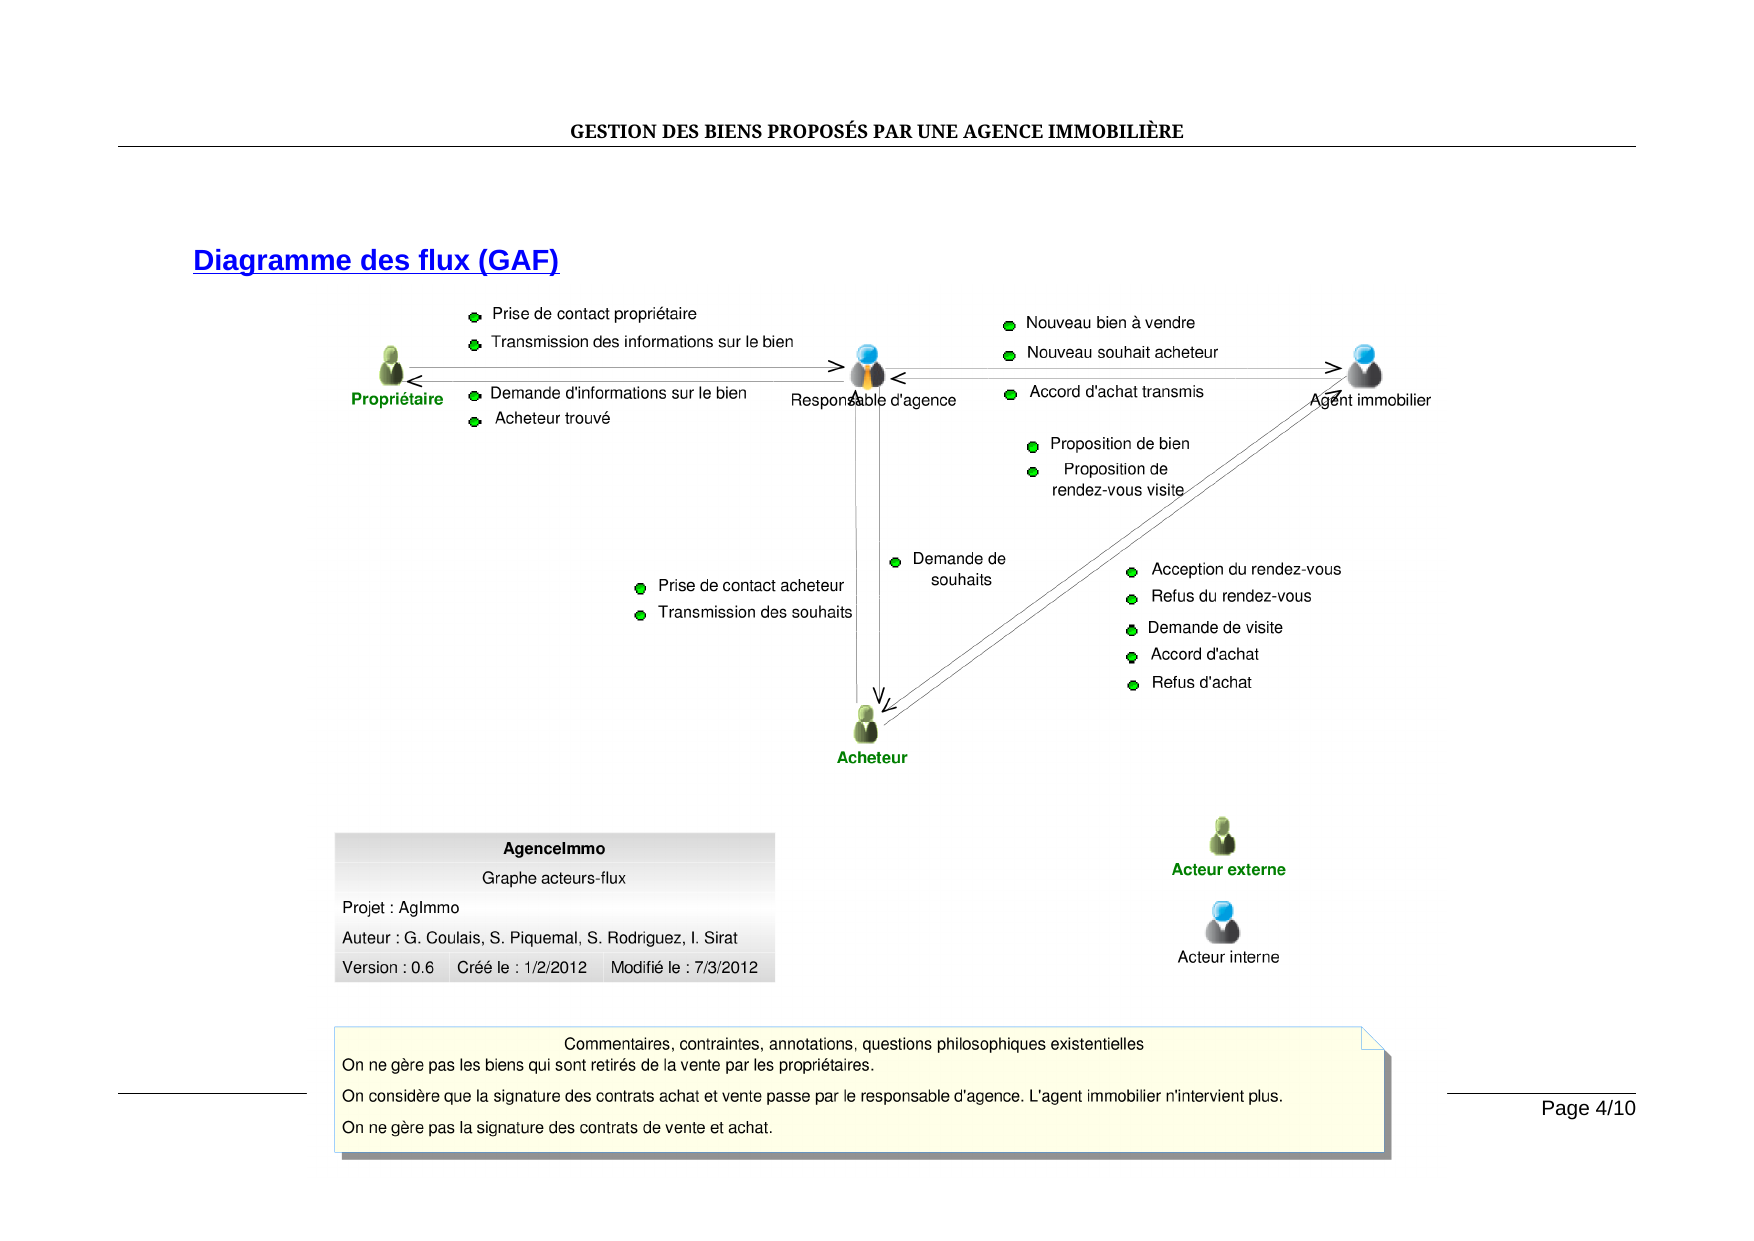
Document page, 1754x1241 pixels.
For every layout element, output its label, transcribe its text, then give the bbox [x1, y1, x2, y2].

picture [306, 284, 1448, 1178]
list Diagramme des flux (GAF) [156, 243, 1636, 277]
